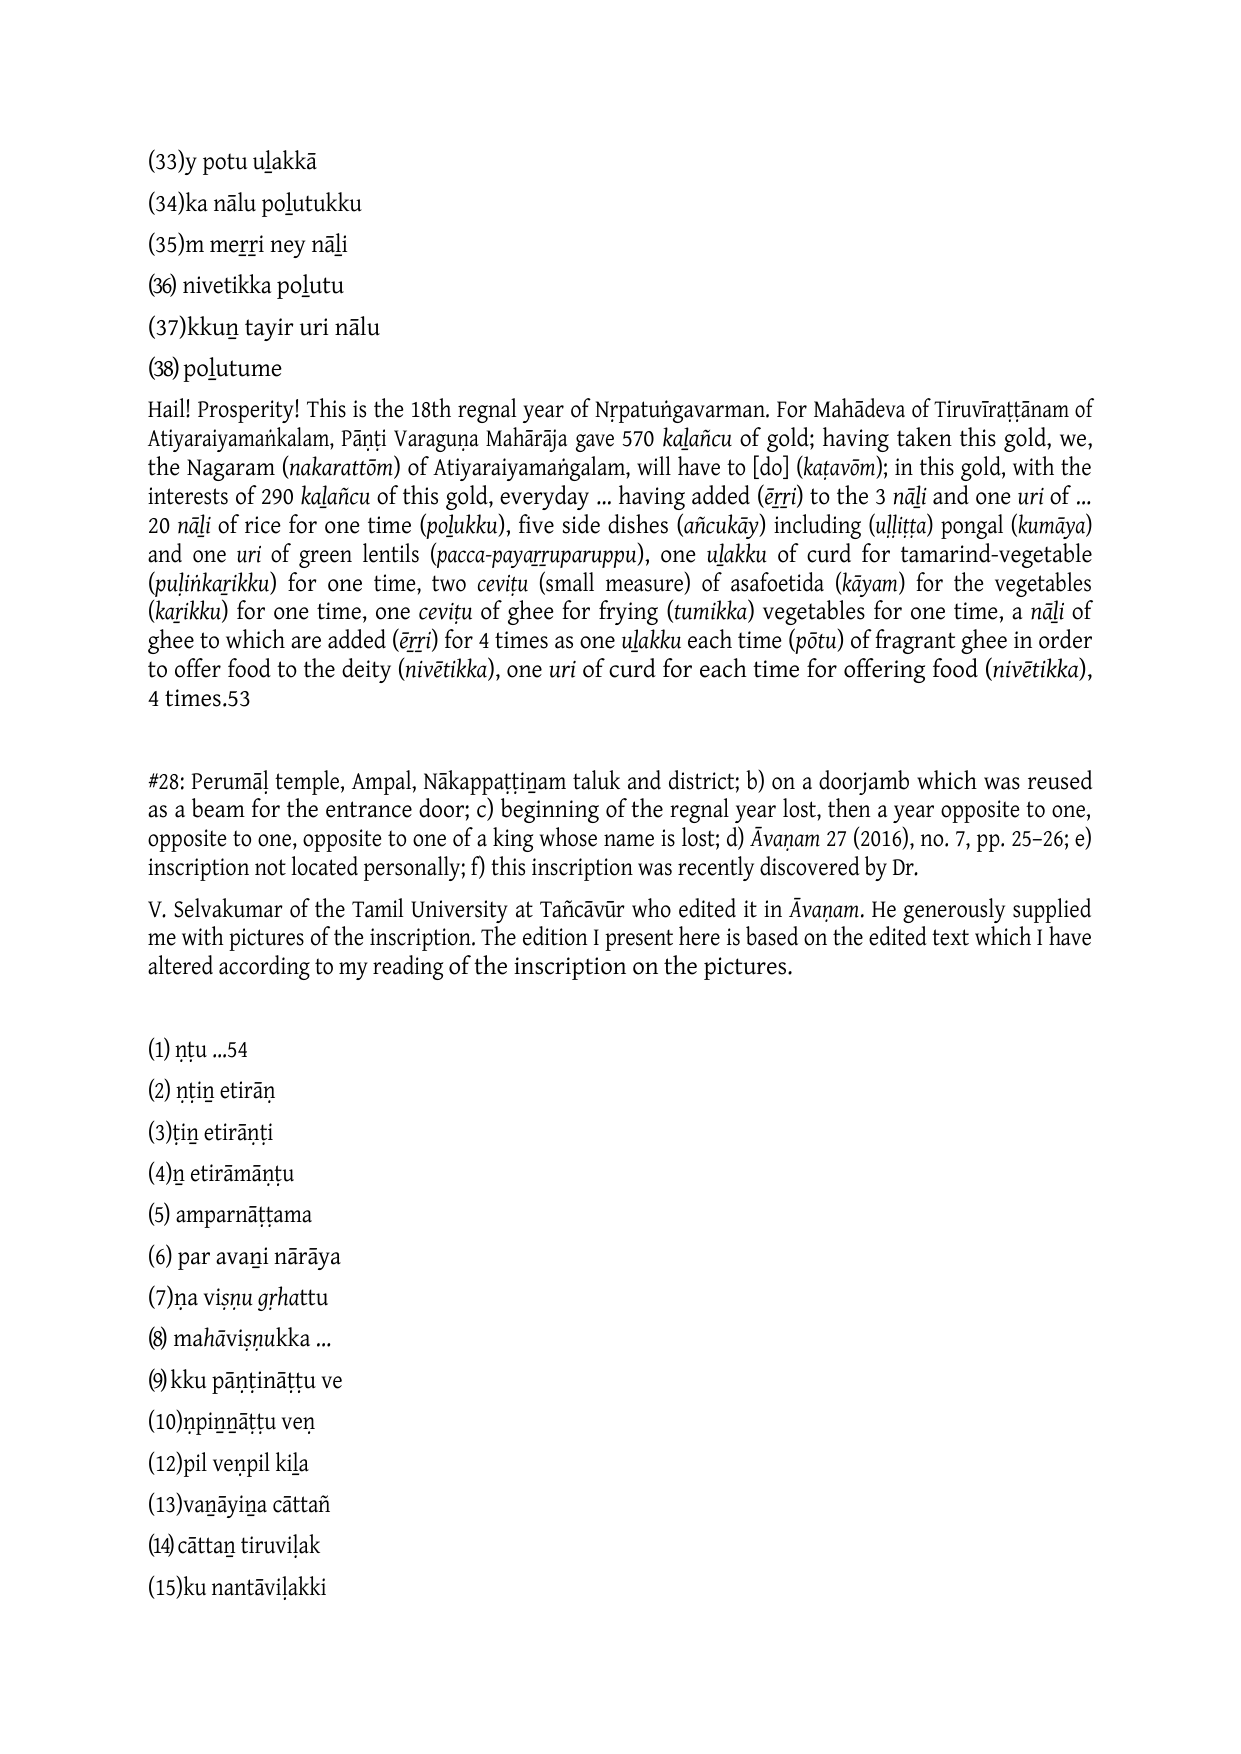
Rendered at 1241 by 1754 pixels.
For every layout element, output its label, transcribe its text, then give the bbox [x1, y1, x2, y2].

text (7)ṇa viṣṇu gṛhattu [148, 1283, 1092, 1312]
text (3)ṭiṉ etirāṇṭi [148, 1118, 1092, 1147]
text (38) poḻutume [148, 354, 1092, 383]
text (35)m meṟṟi ney nāḻi [148, 230, 1092, 259]
text (5) amparnāṭṭama [148, 1201, 1092, 1230]
text (4)ṉ etirāmāṇṭu [148, 1159, 1092, 1188]
text #28: Perumāḷ temple, Ampal, Nākappaṭṭiṉam taluk and district; b) on a doorjamb which was reused as a beam for the entrance door; c) beginning of the regnal year lost, then a year opposite to one, opposite to one, opposite to one of a king whose name is lost; d) Āvaṇam 27 (2016), no. 7, pp. 25–26; e) inscription not located personally; f) this inscription was recently discovered by Dr. [148, 767, 1092, 882]
text (1) ṇṭu …54 [148, 1035, 1092, 1064]
text (12)pil veṇpil kiḻa [148, 1449, 1092, 1478]
text (33)y potu uḻakkā [148, 148, 1092, 177]
text (36) nivetikka poḻutu [148, 272, 1092, 301]
text (15)ku nantāviḷakki [148, 1573, 1092, 1602]
text (6) par avaṉi nārāya [148, 1242, 1092, 1271]
text (14) cāttaṉ tiruviḷak [148, 1532, 1092, 1561]
text (8) mahāviṣṇukka … [148, 1325, 1092, 1354]
text (10)ṇpiṉṉāṭṭu veṇ [148, 1408, 1092, 1436]
text (34)ka nālu poḻutukku [148, 189, 1092, 218]
text (37)kkuṉ tayir uri nālu [148, 313, 1092, 342]
text V. Selvakumar of the Tamil University at Tañcāvūr who edited it in Āvaṇam. He generously supplied me with pictures of the inscription. The edition I present here is based on the edited text which I have altered according to my reading of the inscription on the pictures. [148, 895, 1092, 982]
text Hail! Prosperity! This is the 18th regnal year of Nṛpatuṅgavarman. For Mahādeva of Tiruvīraṭṭānam of Atiyaraiyamaṅkalam, Pāṇṭi Varaguṇa Mahārāja gave 570 kaḻañcu of gold; having taken this gold, we, the Nagaram (nakarattōm) of Atiyaraiyamaṅgalam, will have to [do] (kaṭavōm); in this gold, with the interests of 290 kaḻañcu of this gold, everyday … having added (ēṟṟi) to the 3 nāḻi and one uri of … 20 nāḻi of rice for one time (poḻukku), five side dishes (añcukāy) including (uḷḷiṭṭa) pongal (kumāya) and one uri of green lentils (pacca-payaṟṟuparuppu), one uḻakku of curd for tamarind-vegetable (puḷiṅkaṟikku) for one time, two ceviṭu (small measure) of asafoetida (kāyam) for the vegetables (kaṟikku) for one time, one ceviṭu of ghee for frying (tumikka) vegetables for one time, a nāḻi of ghee to which are added (ēṟṟi) for 4 times as one uḻakku each time (pōtu) of fragrant ghee in order to offer food to the deity (nivētikka), one uri of curd for each time for offering food (nivētikka), 4 times.53 [148, 396, 1092, 713]
text (13)vaṉāyiṉa cāttañ [148, 1490, 1092, 1519]
text (9) kku pāṇṭināṭṭu ve [148, 1366, 1092, 1395]
text (2) ṇṭiṉ etirāṇ [148, 1077, 1092, 1106]
